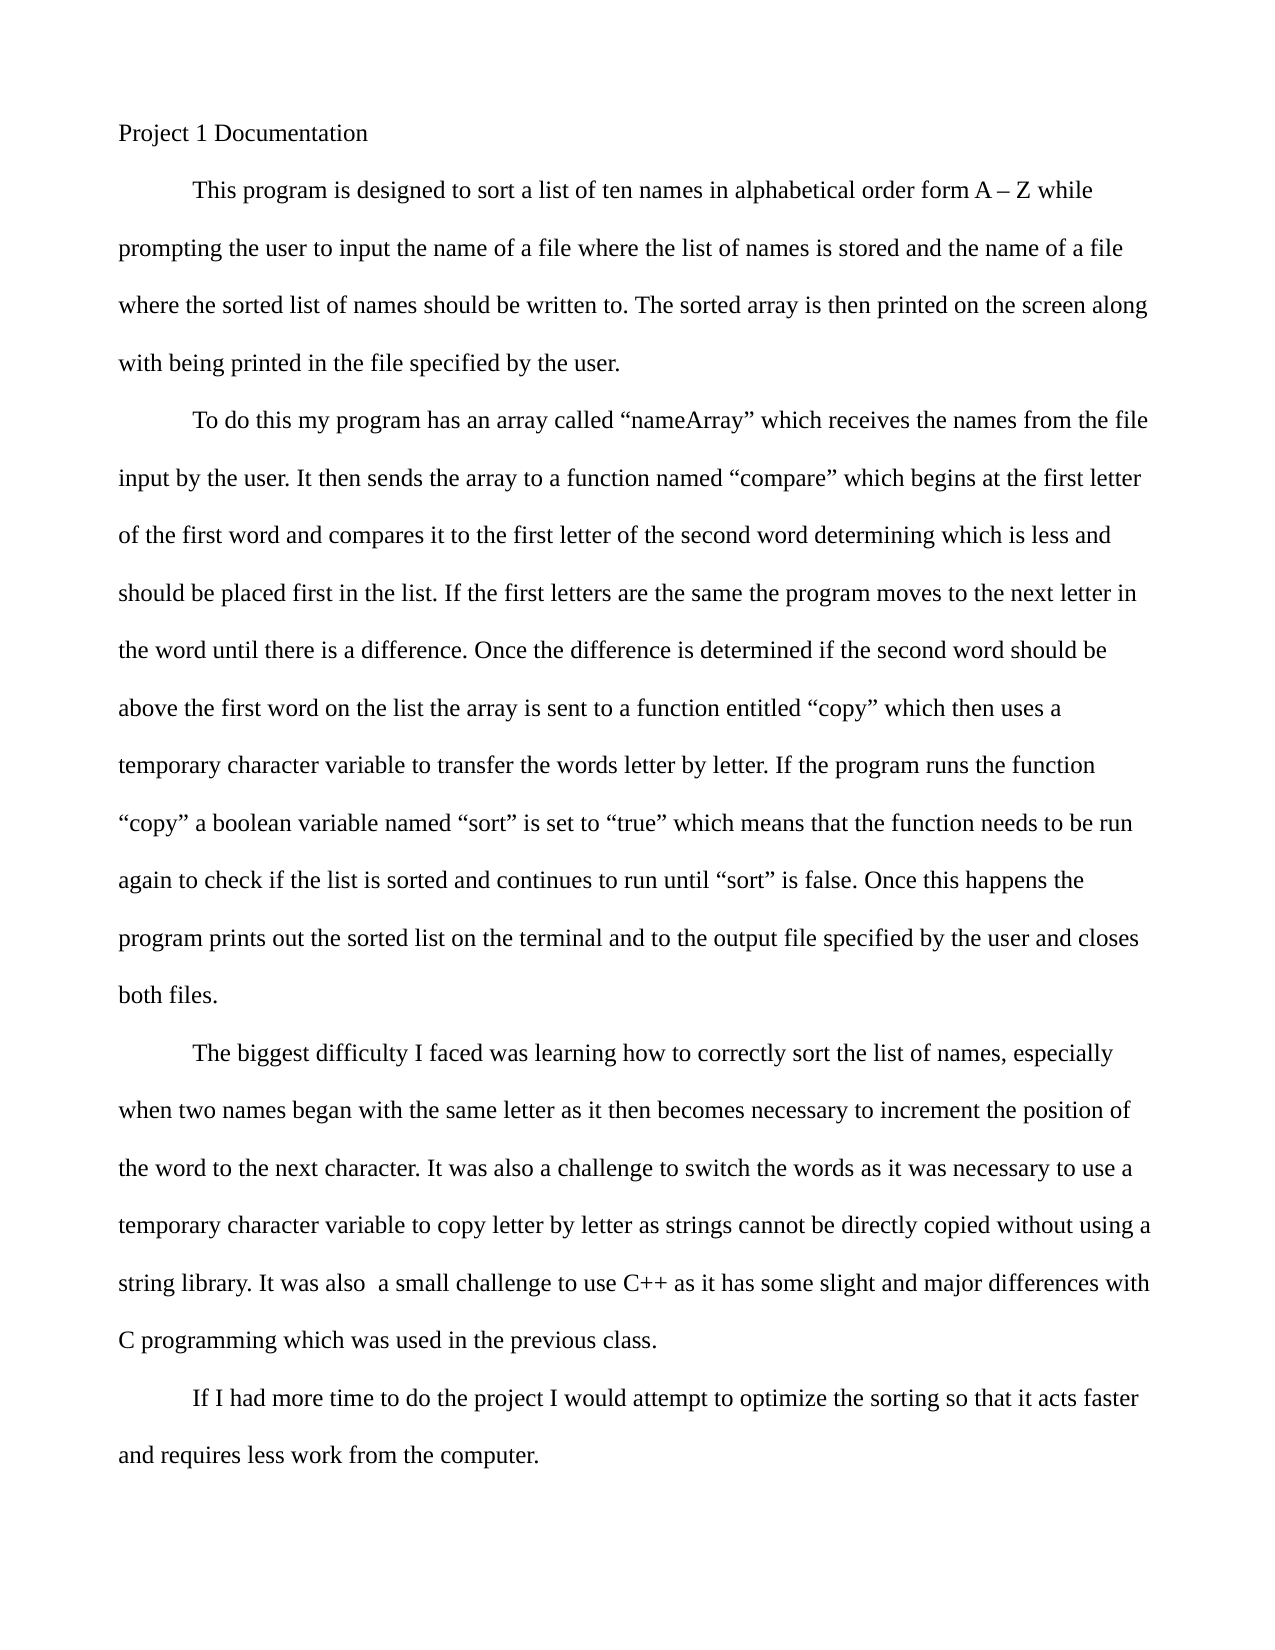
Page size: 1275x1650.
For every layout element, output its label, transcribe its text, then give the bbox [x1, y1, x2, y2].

text The biggest difficulty I faced was learning how to correctly sort the list of names, especially when two names began with the same letter as it then becomes necessary to increment the position of the word to the next character. It was also a challenge to switch the words as it was necessary to use a temporary character variable to copy letter by letter as strings cannot be directly copied without using a string library. It was also a small challenge to use C++ as it has some slight and major differences with C programming which was used in the previous class. [118, 1038, 1157, 1354]
text This program is designed to sort a list of ten names in alphabetical order form A – Z while prompting the user to input the name of a file where the list of names is stored and the name of a file where the sorted list of names should be written to. The sorted array is then printed on the screen along with being printed in the file specified by the user. [118, 176, 1157, 377]
text If I had more time to do the project I would attempt to optimize the sorting so that it acts faster and requires less work from the computer. [118, 1383, 1157, 1469]
text To do this my program has an array called “nameArray” which receives the names from the file input by the user. It then sends the array to a function named “compare” which begins at the first letter of the first word and compares it to the first letter of the second word determining which is less and should be placed first in the list. If the first letters are the same the program moves to the next letter in the word until there is a difference. Once the difference is determined if the second word should be above the first word on the list the array is sent to a function entitled “copy” which then uses a temporary character variable to transfer the words letter by letter. If the program runs the function “copy” a boolean variable named “sort” is set to “true” which means that the function needs to be run again to check if the list is sorted and continues to run until “sort” is false. Once this happens the program prints out the sorted list on the terminal and to the output file specified by the user and closes both files. [118, 406, 1157, 1009]
text Project 1 Documentation [118, 118, 1157, 147]
